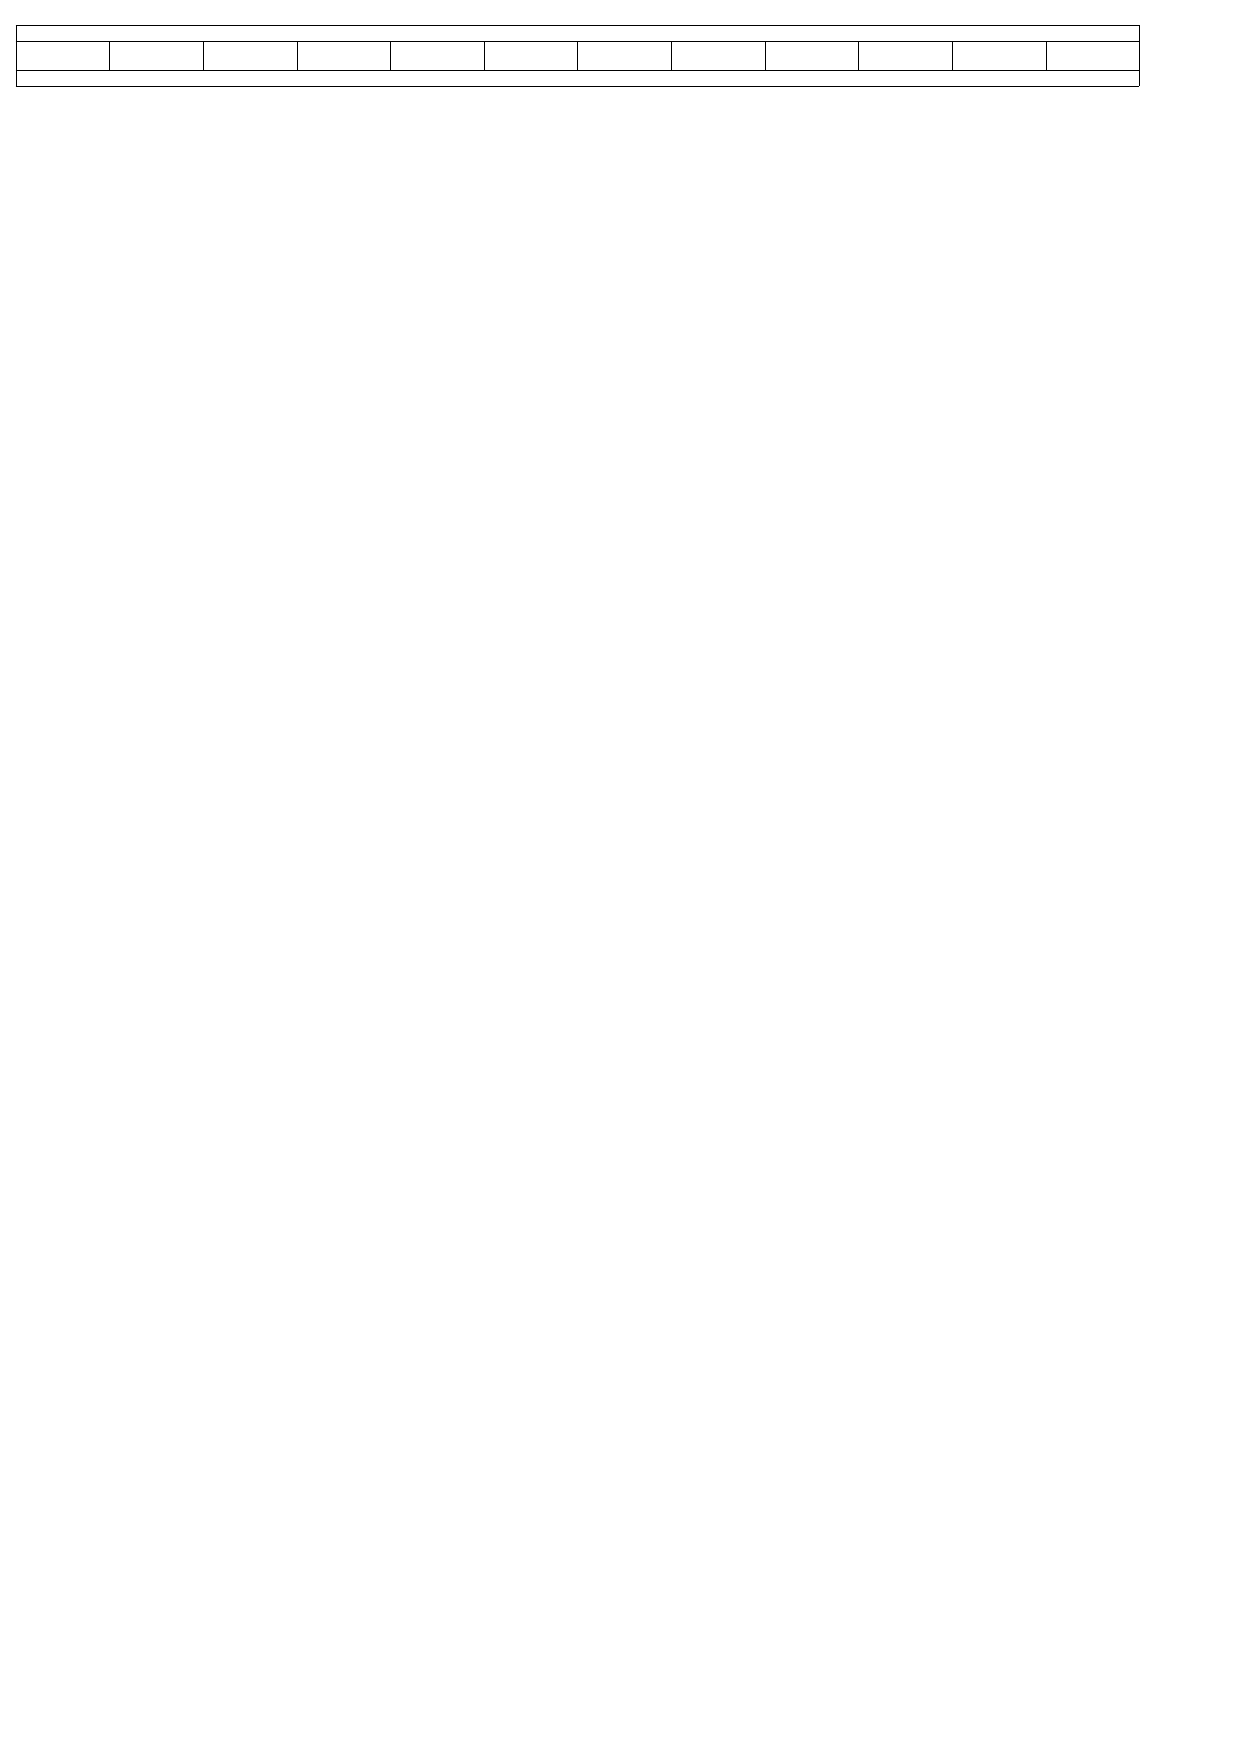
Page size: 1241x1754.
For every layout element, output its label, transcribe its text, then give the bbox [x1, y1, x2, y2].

table_cell <label_group[10]['default_code']> [953, 42, 1046, 69]
table_cell <label_group[3]['default_code']> [298, 42, 390, 69]
table_cell <label_group[7]['default_code']> [672, 42, 765, 69]
table_cell <label_group[11]['default_code']> [1047, 42, 1139, 69]
table_cell <label_group[5]['default_code']> [485, 42, 577, 69]
table_cell <label_group[2]['default_code']> [204, 42, 297, 69]
table_cell <label_group[4]['default_code']> [391, 42, 484, 69]
table_cell <label_group[1]['default_code']> [110, 42, 203, 69]
table_cell <label_group[0]['default_code']> [17, 42, 109, 69]
table_cell <label_group[8]['default_code']> [766, 42, 858, 69]
table_cell <label_group[9]['default_code']> [859, 42, 952, 69]
table_cell </for> [17, 71, 1139, 86]
table_header <for each="label_group in labels()"> [17, 26, 1139, 41]
table_cell <label_group[6]['default_code']> [578, 42, 671, 69]
